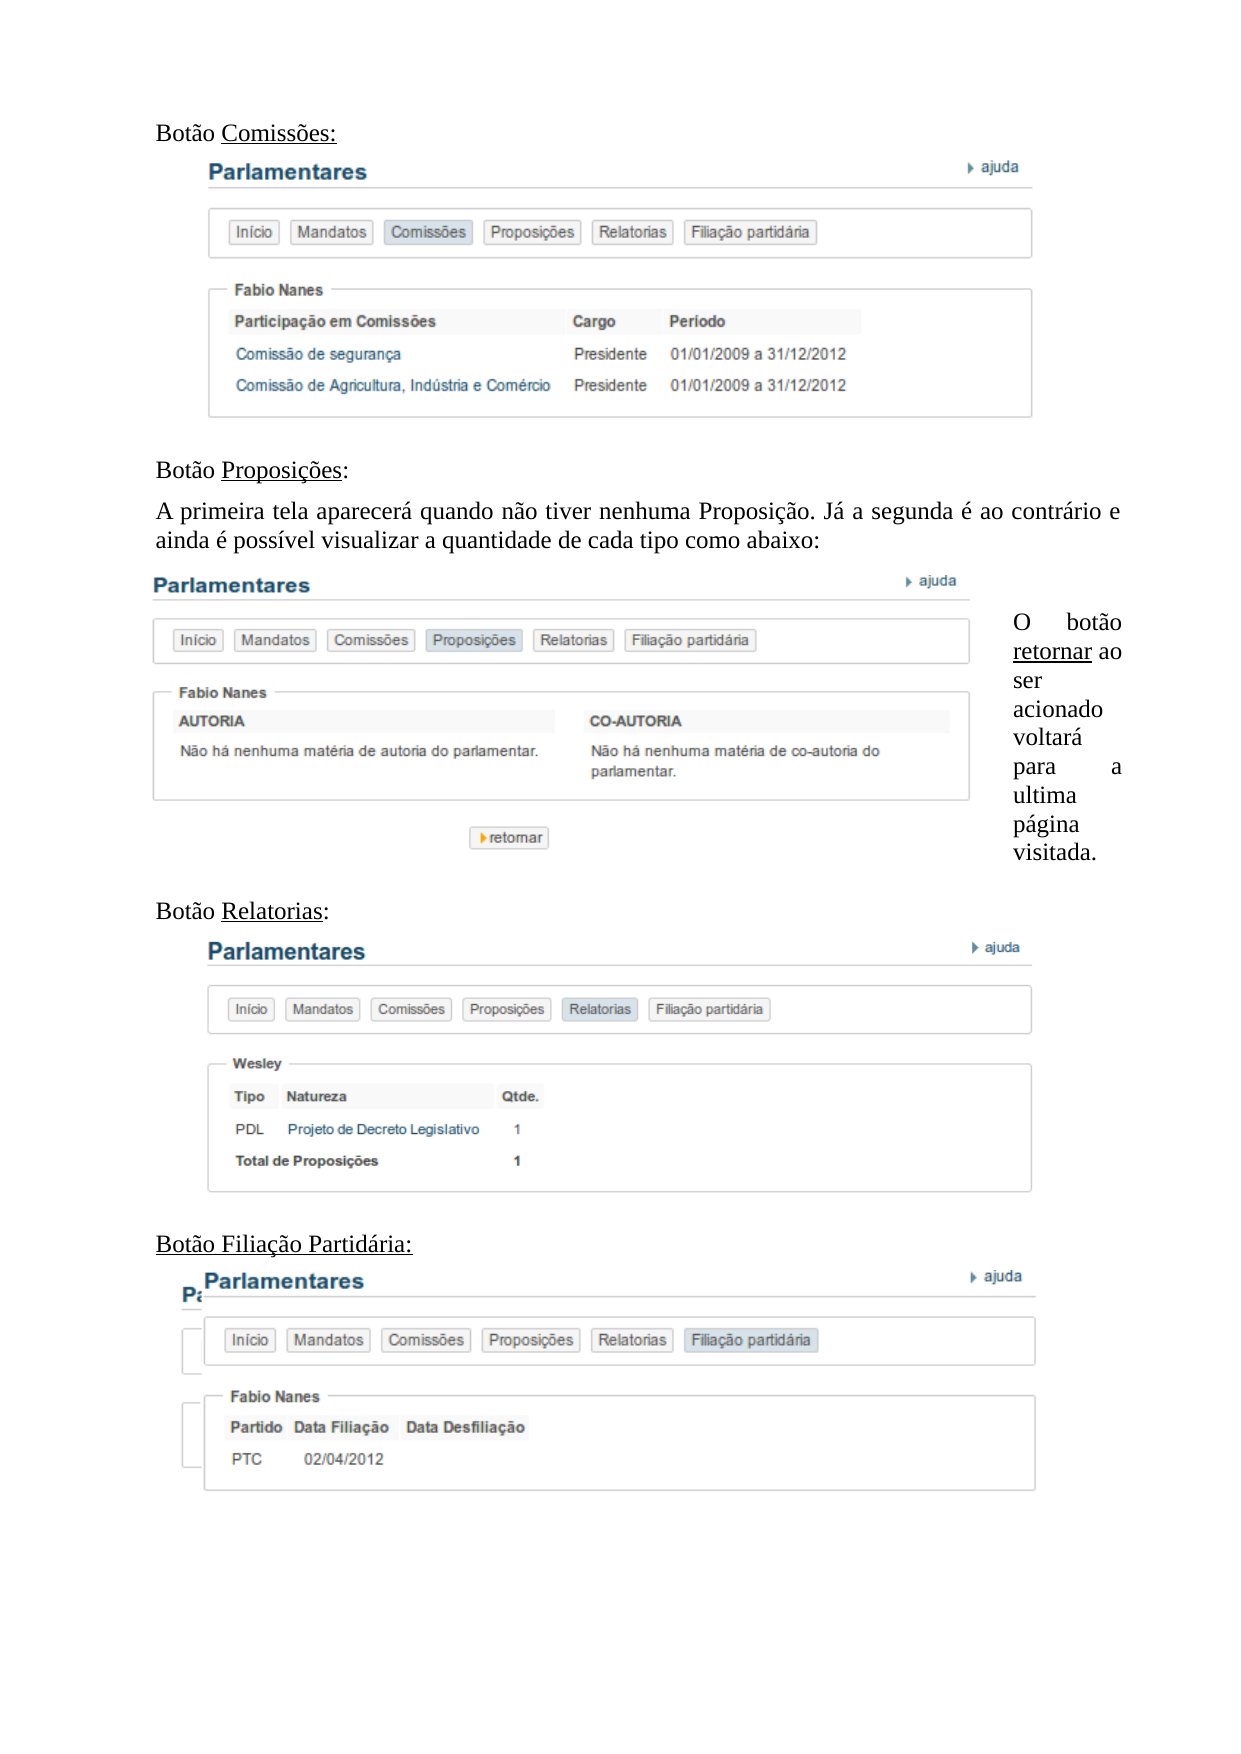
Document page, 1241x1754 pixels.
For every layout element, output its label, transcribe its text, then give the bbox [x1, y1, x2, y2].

picture [205, 937, 1036, 1195]
picture [179, 1270, 1039, 1497]
picture [150, 575, 976, 851]
text Botão Proposições: [155, 455, 1122, 484]
text A primeira tela aparecerá quando não tiver nenhuma Proposição. Já a segunda é ao contrário e ainda é possível visualizar a quantidade de cada tipo como abaixo: [155, 496, 1122, 554]
text O botão retornar ao ser acionado voltará para a ultima página visitada. [155, 607, 1122, 866]
picture [204, 159, 1037, 421]
text Botão Filiação Partidária: [155, 1229, 1122, 1258]
text Botão Comissões: [155, 118, 1122, 147]
text Botão Relatorias: [155, 896, 1122, 925]
